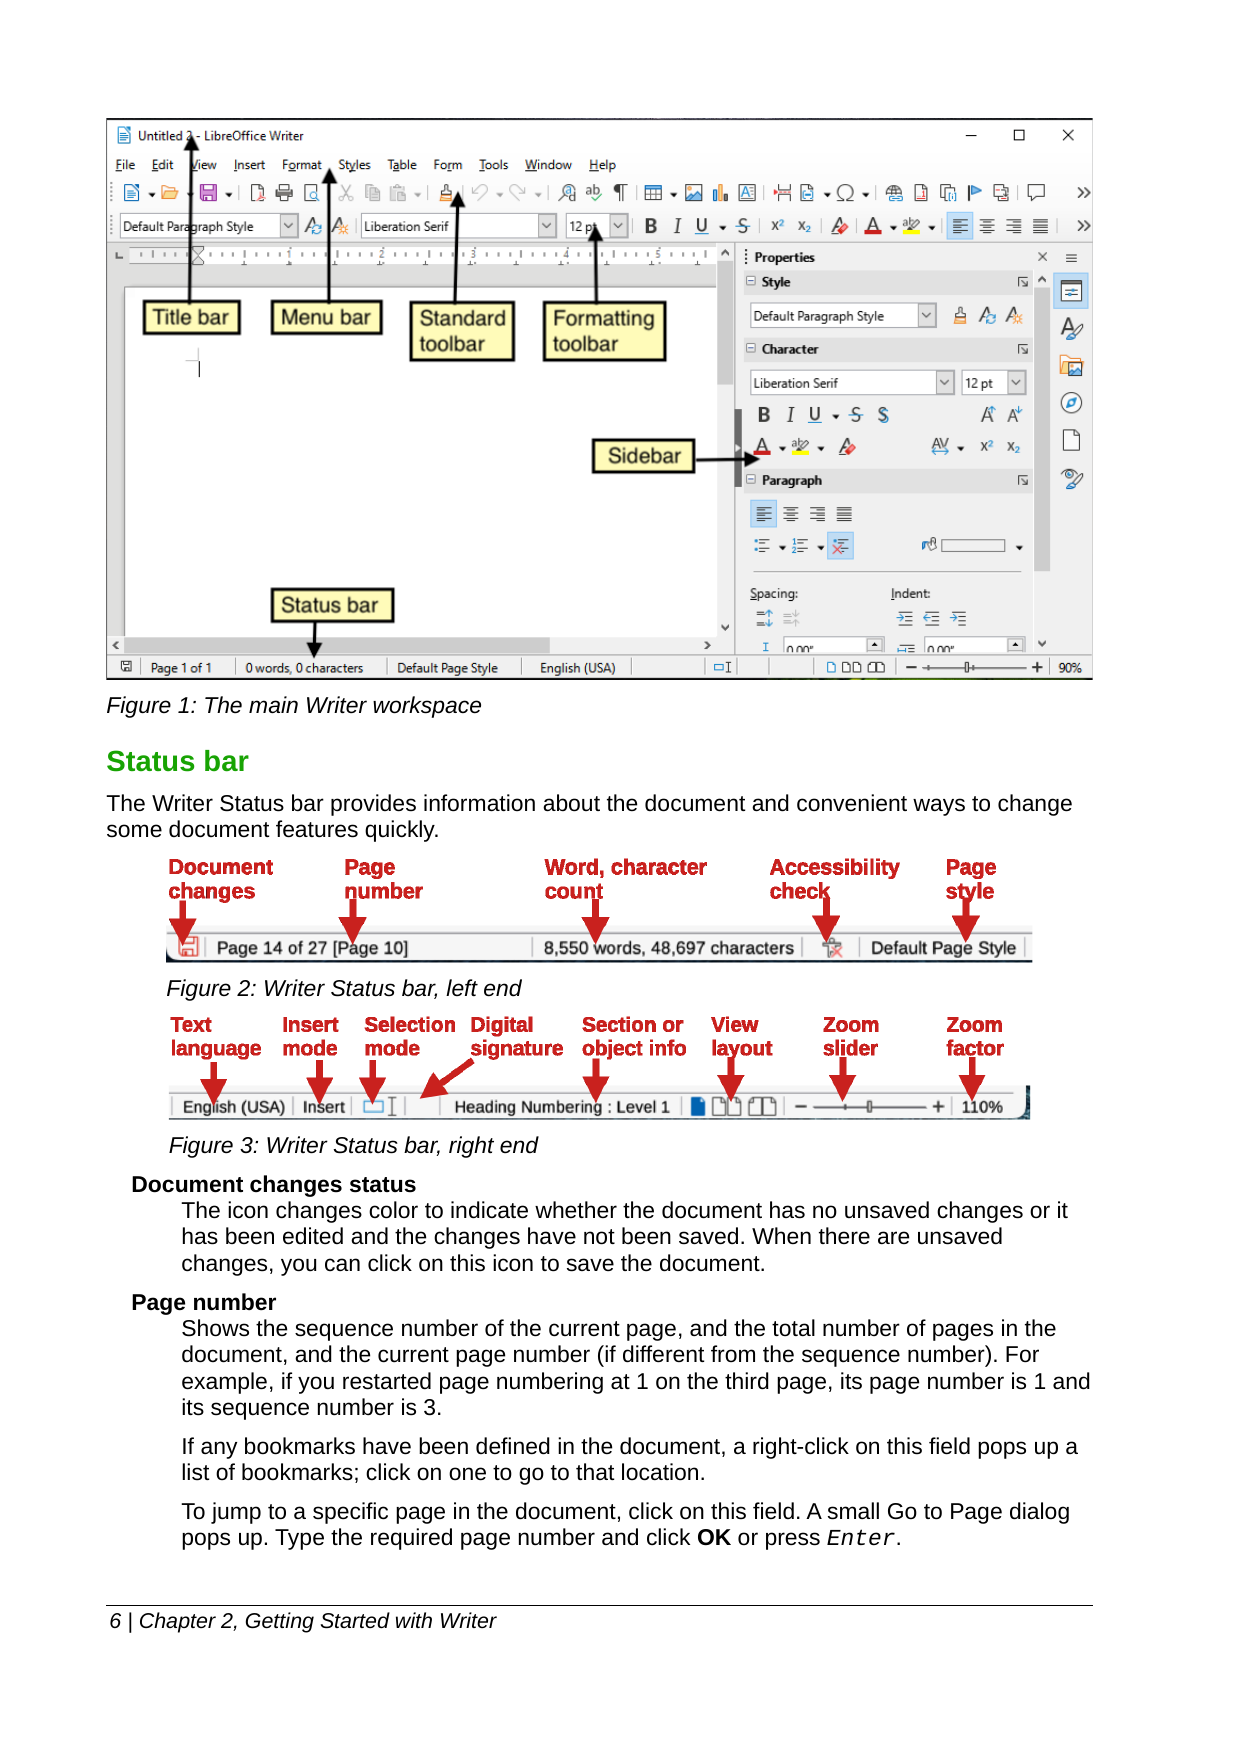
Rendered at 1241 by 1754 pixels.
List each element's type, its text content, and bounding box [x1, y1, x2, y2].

text Document changes status [131, 1171, 1093, 1197]
picture [168, 1013, 1031, 1120]
text The icon changes color to indicate whether the document has no unsaved changes or it has been edited and the changes have not been saved. When there are unsaved changes, you can click on this icon to save the document. [181, 1197, 1093, 1276]
text Page number [131, 1288, 1093, 1315]
text If any bookmarks have been defined in the document, a right-click on this field pops up a list of bookmarks; click on one to go to that location. [181, 1433, 1093, 1486]
picture [166, 855, 1033, 963]
text Figure 3: Writer Status bar, right end [168, 1132, 1030, 1158]
text Figure 1: The main Writer workspace [106, 692, 1093, 719]
text Figure 2: Writer Status bar, left end [166, 975, 1033, 1001]
subtitle Status bar [106, 744, 1093, 777]
text To jump to a specific page in the document, click on this field. A small Go to Page dialog pops up. Type the required page number and click OK or press Enter. [181, 1498, 1093, 1553]
text The Writer Status bar provides information about the document and convenient ways to change some document features quickly. [106, 790, 1093, 843]
text Shows the sequence number of the current page, and the total number of pages in the document, and the current page number (if different from the sequence number). For example, if you restarted page numbering at 1 on the third page, its page number is 1 and its sequence number is 3. [181, 1315, 1093, 1420]
picture [106, 118, 1093, 680]
